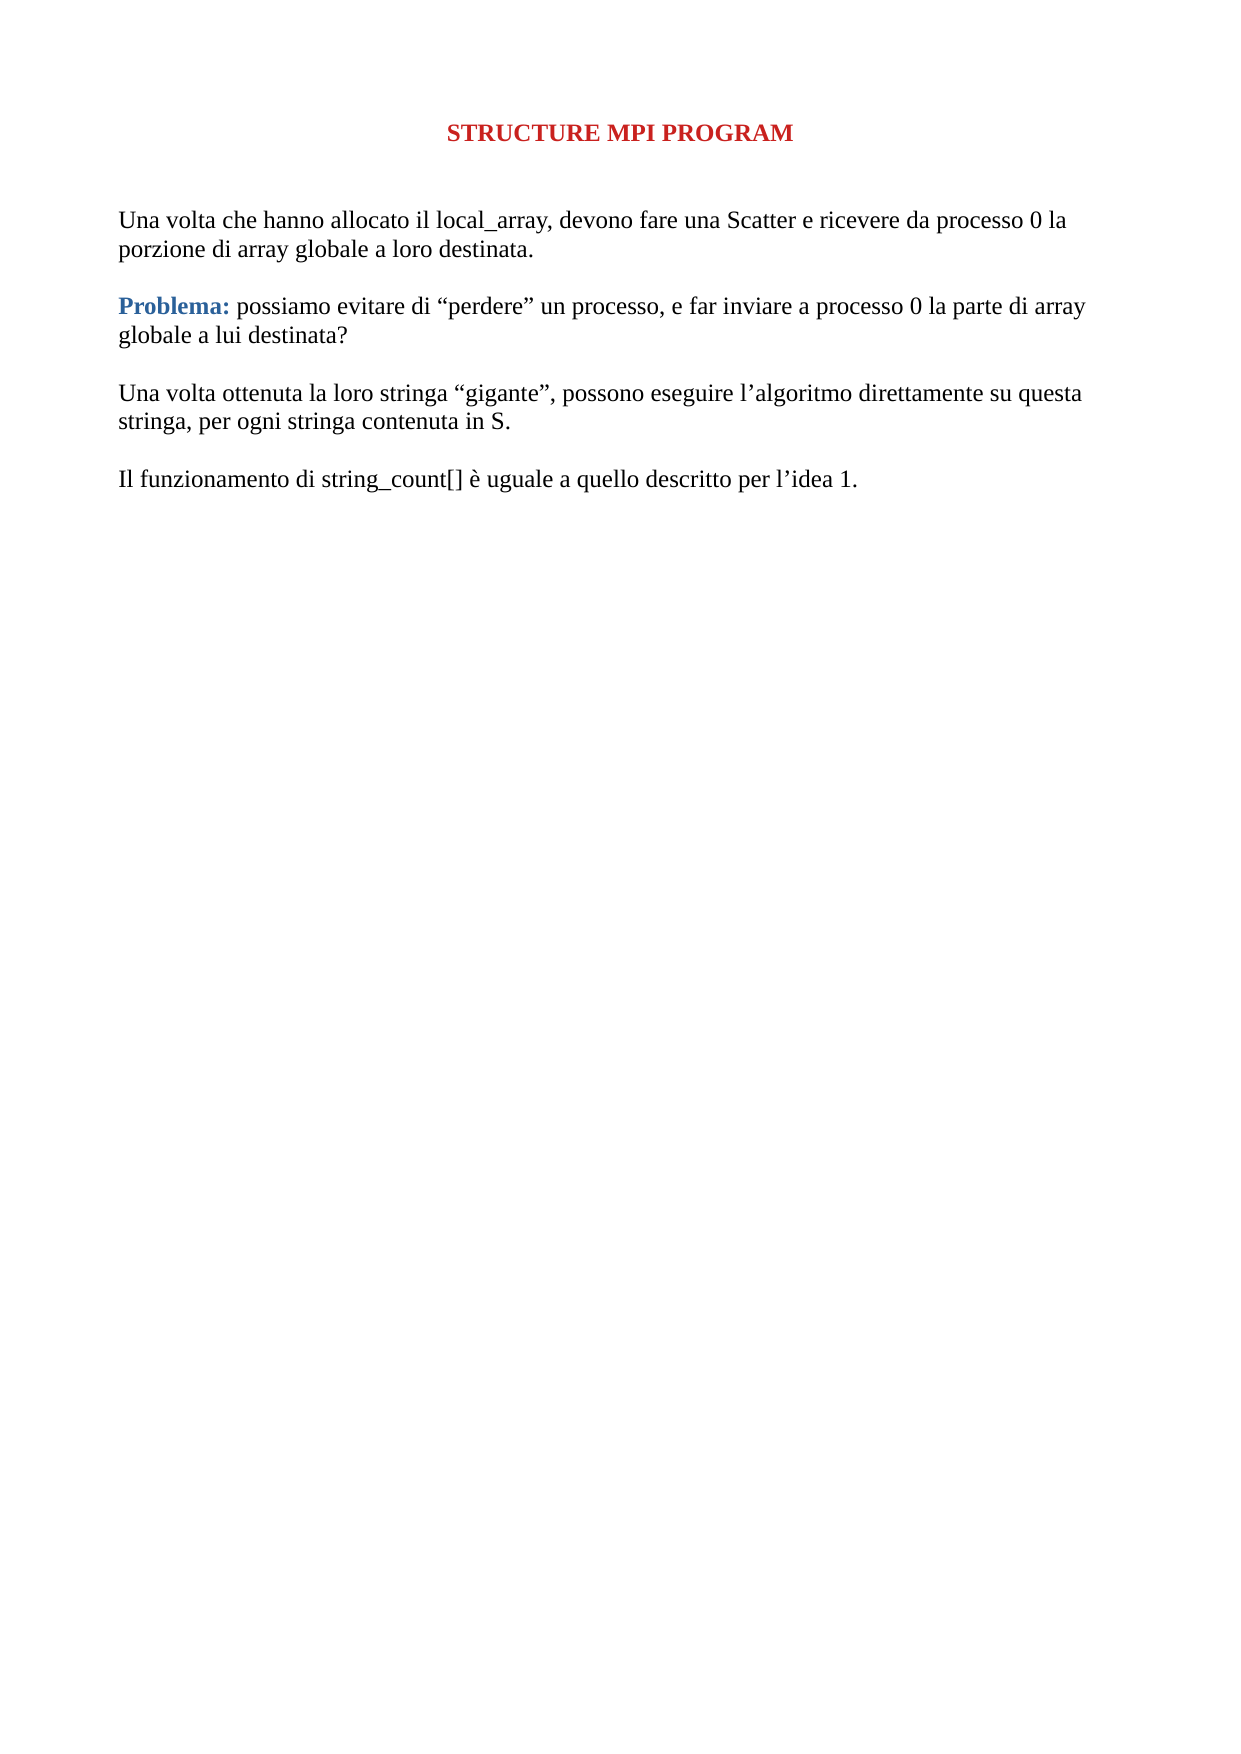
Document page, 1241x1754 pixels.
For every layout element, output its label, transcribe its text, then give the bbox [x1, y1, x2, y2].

text Problema: possiamo evitare di “perdere” un processo, e far inviare a processo 0 la parte di array globale a lui destinata? [118, 291, 1122, 349]
text Il funzionamento di string_count[] è uguale a quello descritto per l’idea 1. [118, 464, 1122, 493]
text Una volta ottenuta la loro stringa “gigante”, possono eseguire l’algoritmo direttamente su questa stringa, per ogni stringa contenuta in S. [118, 378, 1122, 435]
text Una volta che hanno allocato il local_array, devono fare una Scatter e ricevere da processo 0 la porzione di array globale a loro destinata. [118, 205, 1122, 263]
